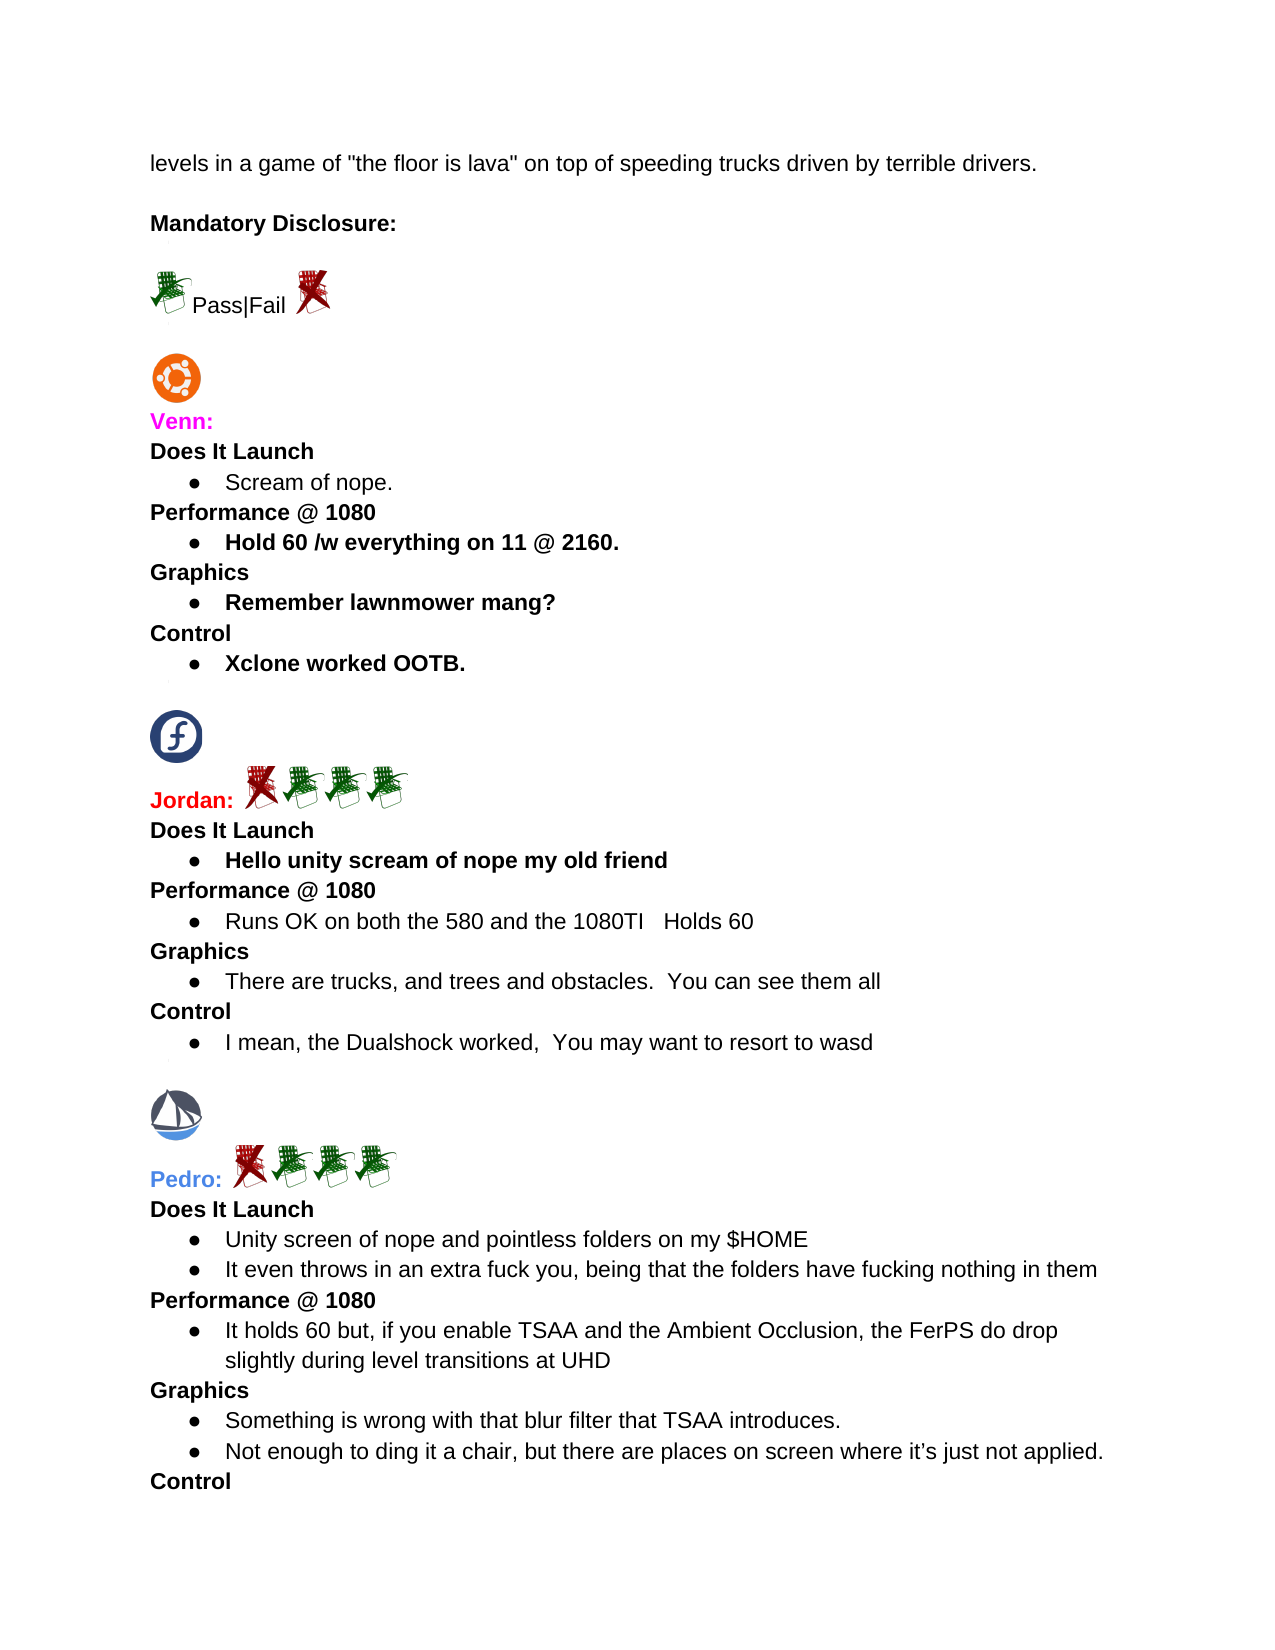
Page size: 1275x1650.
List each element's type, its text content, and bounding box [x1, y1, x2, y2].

picture [150, 1088, 203, 1141]
text Does It Launch [150, 438, 1125, 464]
picture [240, 766, 408, 809]
list Not enough to ding it a chair, but there are places on screen where it’s just not applied. [187, 1438, 1125, 1464]
text Control [150, 1468, 1125, 1494]
text Graphics [150, 559, 1125, 585]
list Runs OK on both the 580 and the 1080TI Holds 60 [187, 908, 1125, 934]
list Unity screen of nope and pointless folders on my $HOME [187, 1226, 1125, 1252]
text Control [150, 619, 1125, 646]
text Does It Launch [150, 817, 1125, 843]
text Graphics [150, 1377, 1125, 1403]
text Performance @ 1080 [150, 1287, 1125, 1313]
picture [150, 352, 203, 405]
text Jordan: [150, 710, 1125, 813]
picture [150, 710, 203, 763]
text Venn: [150, 352, 1125, 434]
text Performance @ 1080 [150, 499, 1125, 525]
picture [150, 271, 192, 314]
list I mean, the Dualshock worked, You may want to resort to wasd [187, 1028, 1125, 1055]
list Hold 60 /w everything on 11 @ 2160. [187, 529, 1125, 555]
text Pedro: [150, 1089, 1125, 1192]
list Something is wrong with that blur filter that TSAA introduces. [187, 1407, 1125, 1434]
list There are trucks, and trees and obstacles. You can see them all [187, 968, 1125, 994]
text Pass|Fail [150, 271, 1125, 318]
list Remember lawnmower mang? [187, 589, 1125, 616]
picture [228, 1145, 397, 1188]
text Graphics [150, 938, 1125, 964]
text Control [150, 998, 1125, 1025]
picture [292, 270, 335, 314]
list Scream of nope. [187, 468, 1125, 495]
list It even throws in an extra fuck you, being that the folders have fucking nothing in them [187, 1256, 1125, 1283]
text Does It Launch [150, 1196, 1125, 1222]
list Xclone worked OOTB. [187, 650, 1125, 676]
list It holds 60 but, if you enable TSAA and the Ambient Occlusion, the FerPS do drop slightly during level transitions at UHD [187, 1317, 1125, 1373]
text Performance @ 1080 [150, 877, 1125, 904]
text Mandatory Disclosure: [150, 210, 1125, 237]
list Hello unity scream of nope my old friend [187, 847, 1125, 874]
text levels in a game of "the floor is lava" on top of speeding trucks driven by terrible drivers. [150, 150, 1125, 176]
